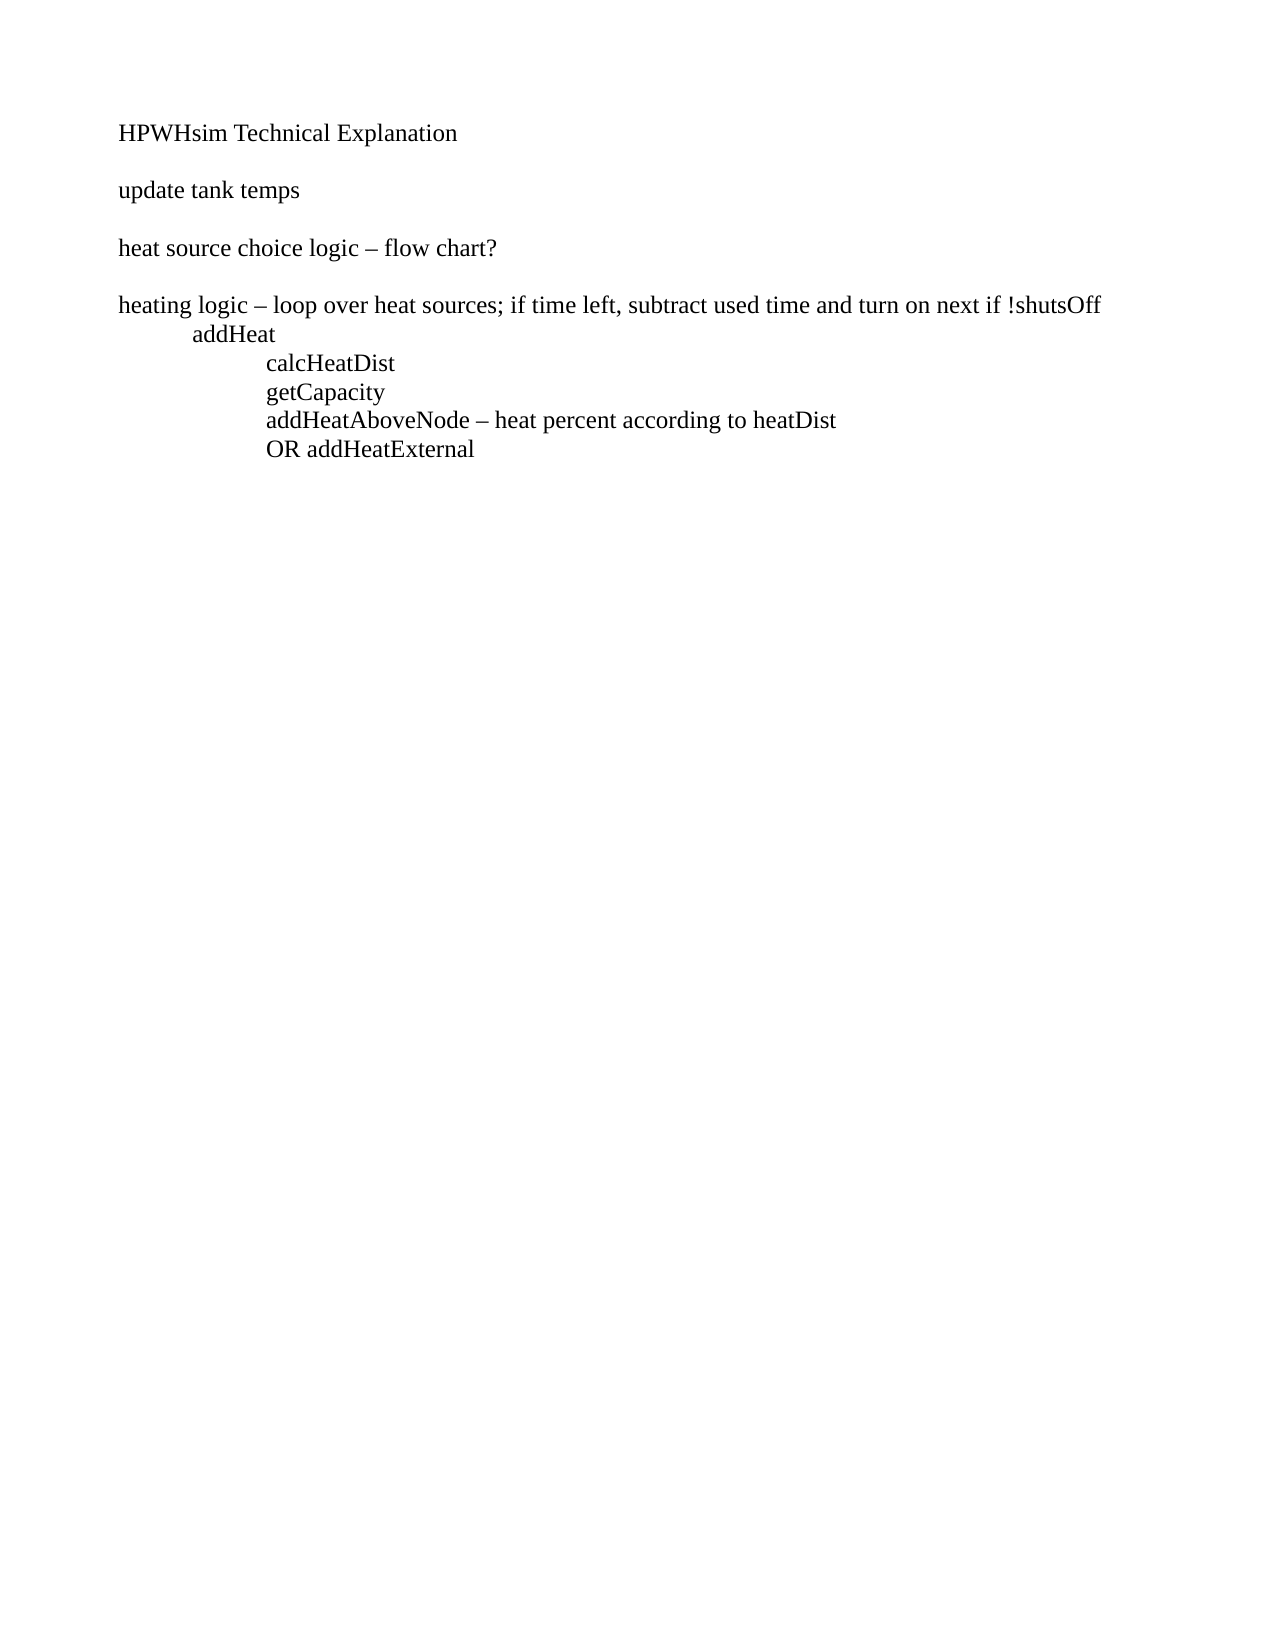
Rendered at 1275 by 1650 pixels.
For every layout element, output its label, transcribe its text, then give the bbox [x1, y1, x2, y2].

text OR addHeatExternal [118, 434, 1157, 463]
text heating logic – loop over heat sources; if time left, subtract used time and turn on next if !shutsOff [118, 291, 1157, 319]
text update tank temps [118, 176, 1157, 204]
text heat source choice logic – flow chart? [118, 233, 1157, 262]
text HPWHsim Technical Explanation [118, 118, 1157, 147]
text getCapacity [118, 377, 1157, 406]
text addHeat [118, 319, 1157, 348]
text calcHeatDist [118, 348, 1157, 377]
text addHeatAboveNode – heat percent according to heatDist [118, 406, 1157, 434]
